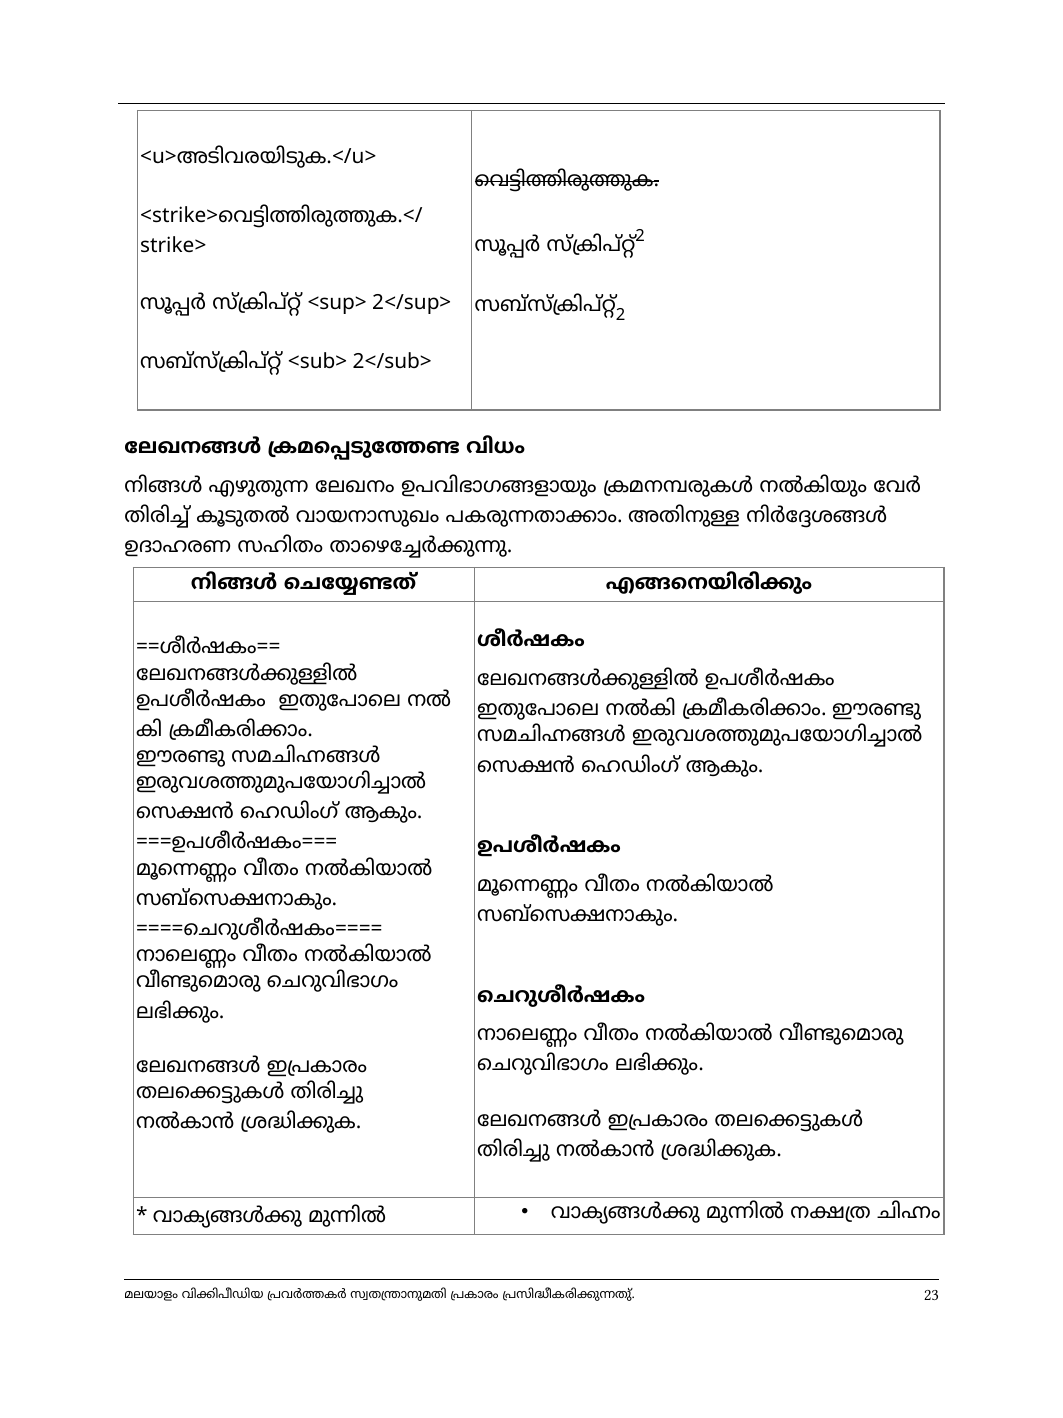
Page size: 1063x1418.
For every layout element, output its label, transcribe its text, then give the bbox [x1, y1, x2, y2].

table_cell വാക്യങ്ങള്‍ക്കു മുന്നില്‍ നക്ഷത്ര ചിഹ്നം നല്‍കിയാല്‍ ബുള്ളറ്റുകള്‍ ഉപയോഗിച്ച്‌ വേര്‍തിരിക്കപ്പെടും. നക്ഷത്രങ്ങളുടെ എണ്ണംകൂട്ടി ഇപ്രകാരമുള്ള വേര്‍തിരിക്കലുകള്‍ കൂടുതല്‍ ഭംഗിയാക്കാം. [475, 1198, 943, 1234]
table_header നിങ്ങള്‍ ചെയ്യേണ്ടത് [134, 568, 474, 601]
subtitle ലേഖനങ്ങള്‍ ക്രമപ്പെടുത്തേണ്ട വിധം [124, 436, 939, 462]
table_cell <u>അടിവരയിടുക.</u> <strike>വെട്ടിത്തിരുത്തുക.</strike> സൂപ്പര്‍ സ്ക്രിപ്റ്റ്‌ <sup> 2</sup> സബ്സ്ക്രിപ്റ്റ്‌ <sub> 2</sub> [138, 111, 471, 409]
text നിങ്ങള്‍ എഴുതുന്ന ലേഖനം ഉപവിഭാഗങ്ങളായും ക്രമനമ്പരുകള്‍ ന‍ല്‍കിയും വേര്‍തിരിച്ച്‌ കൂടുതല്‍ വായനാസുഖം പകരുന്നതാക്കാം. അതിനുള്ള നിര്‍ദ്ദേശങ്ങള്‍ ഉദാഹരണ സഹിതം താഴെച്ചേര്‍ക്കുന്നു. [124, 474, 939, 561]
table_cell വെട്ടിത്തിരുത്തുക. സൂപ്പര്‍ സ്ക്രിപ്റ്റ്‌2 സബ്സ്ക്രിപ്റ്റ്‌2 [472, 111, 939, 409]
table_cell ==ശീര്‍ഷകം== ലേഖനങ്ങള്‍ക്കുള്ളില്‍ ഉപശീർഷകം ഇതുപോലെ നല്‍കി ക്രമീകരിക്കാം. ഈരണ്ടു സമചിഹ്നങ്ങള്‍ ഇരുവശത്തുമുപയോഗിച്ചാല്‍ സെക്ഷന്‍ ഹെഡിംഗ്‌ ആകും. ===ഉപശീര്‍ഷകം=== മൂന്നെണ്ണം വീതം നല്‍കിയാല്‍ സബ്‌സെക്ഷനാകും. ====ചെറുശീര്‍ഷകം==== നാലെണ്ണം വീതം നല്‍കിയാല്‍ വീണ്ടുമൊരു ചെറുവിഭാഗം ലഭിക്കും. ലേഖനങ്ങള്‍ ഇപ്രകാരം തലക്കെട്ടുകള്‍ തിരിച്ചു നല്‍കാന്‍ ശ്രദ്ധിക്കുക. [134, 602, 474, 1197]
table_cell ശീര്‍ഷകം ലേഖനങ്ങള്‍ക്കുള്ളില്‍ ഉപശീർഷകം ഇതുപോലെ നല്‍കി ക്രമീകരിക്കാം. ഈരണ്ടു സമചിഹ്നങ്ങള്‍ ഇരുവശത്തുമുപയോഗിച്ചാല്‍ സെക്ഷന്‍ ഹെഡിംഗ്‌ ആകും. ഉപശീര്‍ഷകം മൂന്നെണ്ണം വീതം നല്‍കിയാല്‍ സബ്‌സെക്ഷനാകും. ചെറുശീര്‍ഷകം നാലെണ്ണം വീതം നല്‍കിയാല്‍ വീണ്ടുമൊരു ചെറുവിഭാഗം ലഭിക്കും. ലേഖനങ്ങള്‍ ഇപ്രകാരം തലക്കെട്ടുകള്‍ തിരിച്ചു നല്‍കാന്‍ ശ്രദ്ധിക്കുക. [475, 602, 943, 1197]
table_cell * വാക്യങ്ങള്‍ക്കു മുന്നില്‍ [134, 1198, 474, 1234]
table_header എങ്ങനെയിരിക്കും [475, 568, 943, 601]
